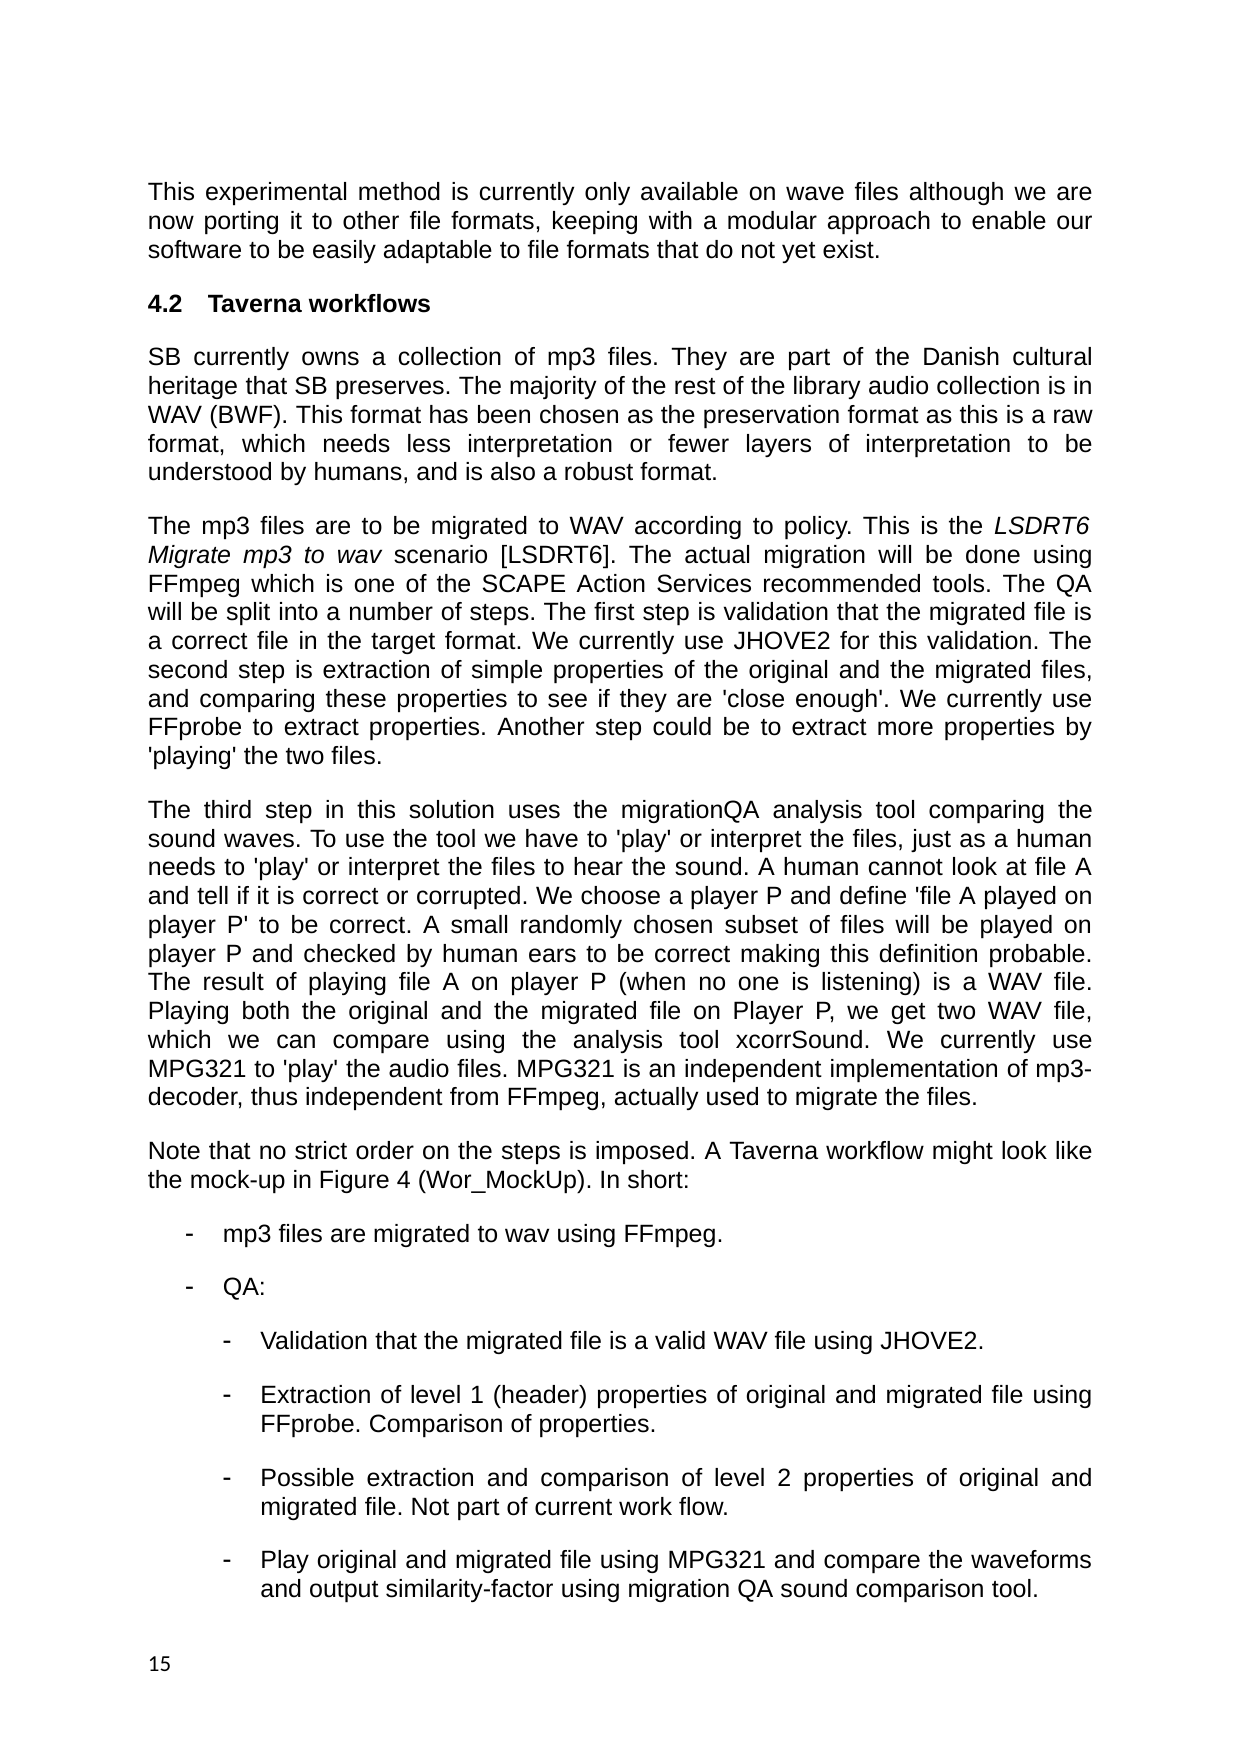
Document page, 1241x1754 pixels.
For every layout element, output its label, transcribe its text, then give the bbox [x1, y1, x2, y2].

list Validation that the migrated file is a valid WAV file using JHOVE2. [223, 1326, 1092, 1355]
subtitle Taverna workflows [148, 288, 1092, 317]
text Note that no strict order on the steps is imposed. A Taverna workflow might look like the mock-up in Figure 4 (Wor_MockUp). In short: [148, 1136, 1092, 1193]
list Possible extraction and comparison of level 2 properties of original and migrated file. Not part of current work flow. [223, 1463, 1092, 1520]
list mp3 files are migrated to wav using FFmpeg. [185, 1218, 1092, 1247]
text The third step in this solution uses the migrationQA analysis tool comparing the sound waves. To use the tool we have to 'play' or interpret the files, just as a human needs to 'play' or interpret the files to hear the sound. A human cannot look at file A and tell if it is correct or corrupted. We choose a player P and define 'file A played on player P' to be correct. A small randomly chosen subset of files will be played on player P and checked by human ears to be correct making this definition probable. The result of playing file A on player P (when no one is listening) is a WAV file. Playing both the original and the migrated file on Player P, we get two WAV file, which we can compare using the analysis tool xcorrSound. We currently use MPG321 to 'play' the audio files. MPG321 is an independent implementation of mp3-decoder, thus independent from FFmpeg, actually used to migrate the files. [148, 795, 1092, 1111]
text This experimental method is currently only available on wave files although we are now porting it to other file formats, keeping with a modular approach to enable our software to be easily adaptable to file formats that do not yet exist. [148, 177, 1092, 263]
list QA: [185, 1272, 1092, 1301]
text The mp3 files are to be migrated to WAV according to policy. This is the LSDRT6 Migrate mp3 to wav scenario [LSDRT6]. The actual migration will be done using FFmpeg which is one of the SCAPE Action Services recommended tools. The QA will be split into a number of steps. The first step is validation that the migrated file is a correct file in the target format. We currently use JHOVE2 for this validation. The second step is extraction of simple properties of the original and the migrated files, and comparing these properties to see if they are 'close enough'. We currently use FFprobe to extract properties. Another step could be to extract more properties by 'playing' the two files. [148, 511, 1092, 770]
text SB currently owns a collection of mp3 files. They are part of the Danish cultural heritage that SB preserves. The majority of the rest of the library audio collection is in WAV (BWF). This format has been chosen as the preservation format as this is a raw format, which needs less interpretation or fewer layers of interpretation to be understood by humans, and is also a robust format. [148, 342, 1092, 486]
list Play original and migrated file using MPG321 and compare the waveforms and output similarity-factor using migration QA sound comparison tool. [223, 1545, 1092, 1603]
list Extraction of level 1 (header) properties of original and migrated file using FFprobe. Comparison of properties. [223, 1380, 1092, 1438]
